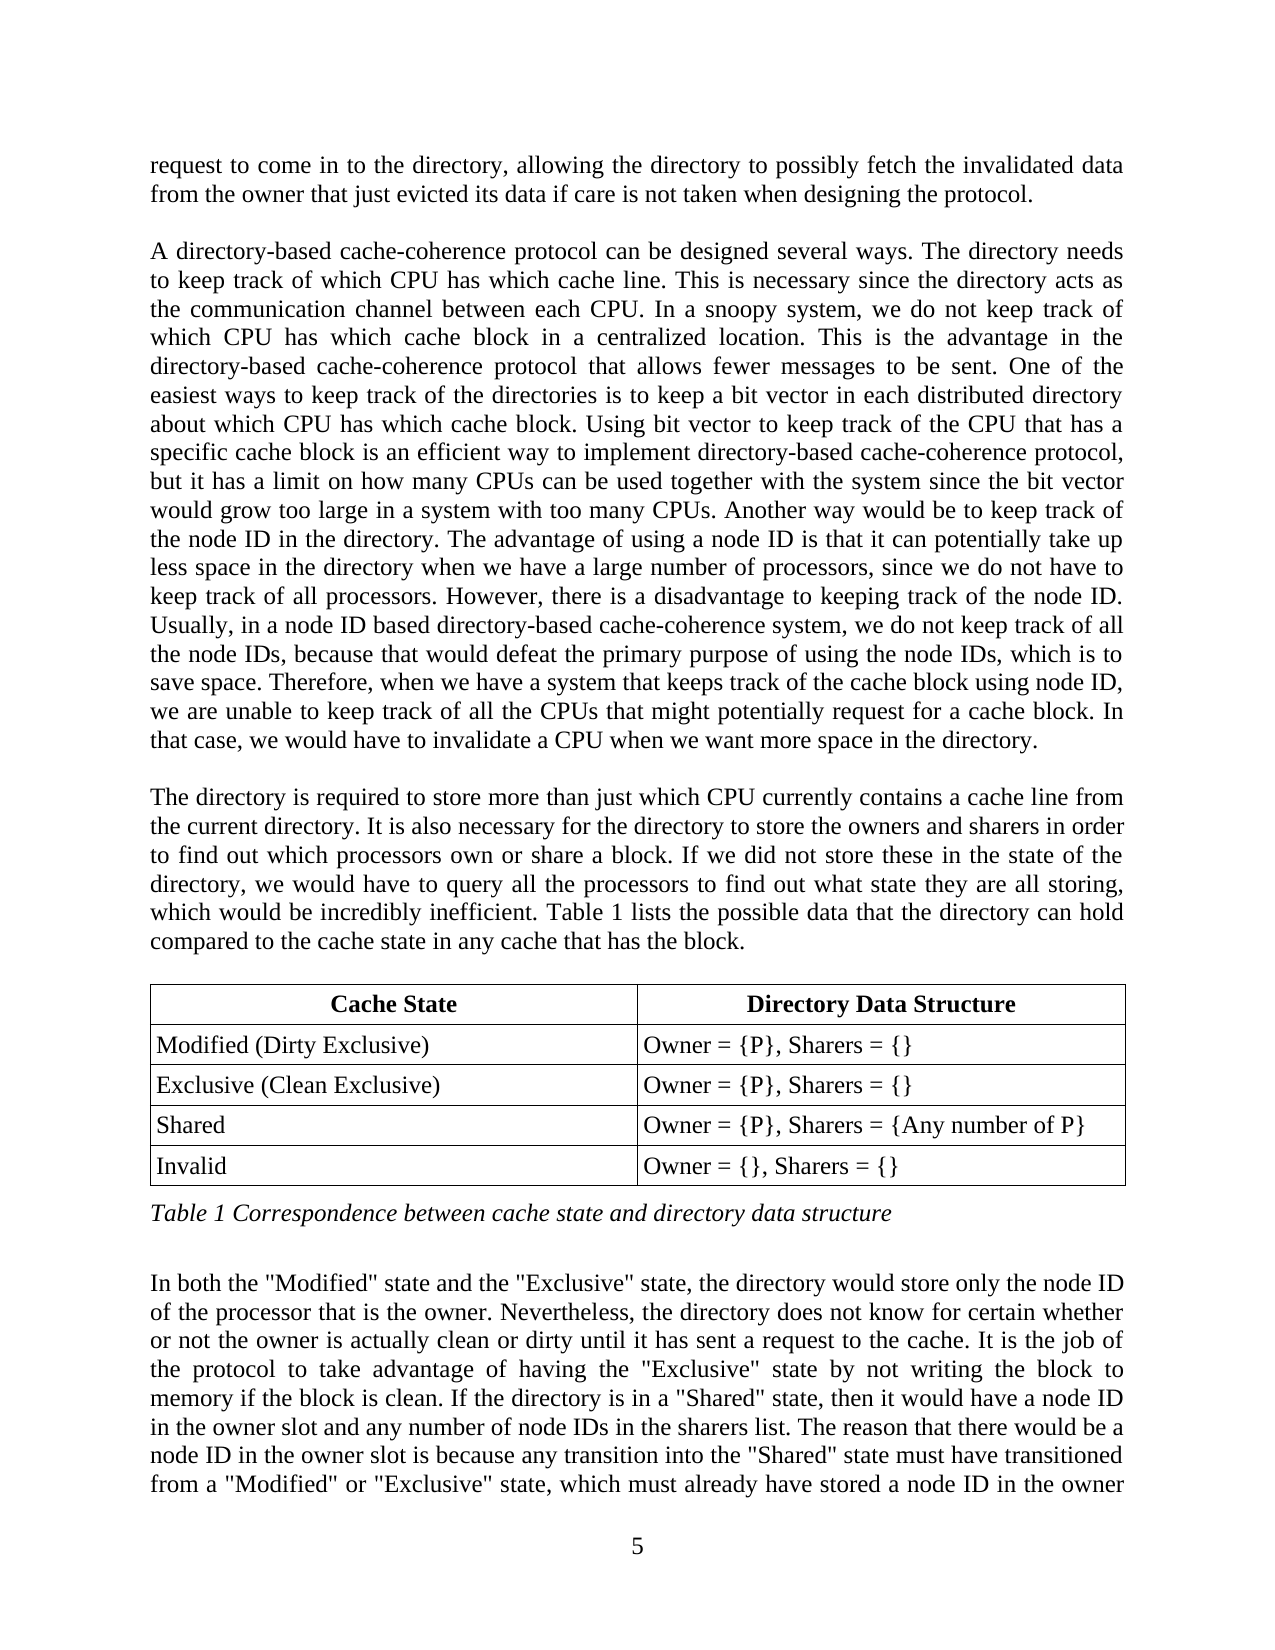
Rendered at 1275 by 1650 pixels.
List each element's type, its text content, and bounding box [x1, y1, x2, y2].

table_cell Exclusive (Clean Exclusive) [151, 1065, 637, 1105]
table_cell Owner = {}, Sharers = {} [638, 1146, 1125, 1185]
table_cell Modified (Dirty Exclusive) [151, 1025, 637, 1064]
text Table 1 Correspondence between cache state and directory data structure [150, 1198, 1125, 1227]
table_cell Shared [151, 1106, 637, 1145]
text A directory-based cache-coherence protocol can be designed several ways. The directory needs to keep track of which CPU has which cache line. This is necessary since the directory acts as the communication channel between each CPU. In a snoopy system, we do not keep track of which CPU has which cache block in a centralized location. This is the advantage in the directory-based cache-coherence protocol that allows fewer messages to be sent. One of the easiest ways to keep track of the directories is to keep a bit vector in each distributed directory about which CPU has which cache block. Using bit vector to keep track of the CPU that has a specific cache block is an efficient way to implement directory-based cache-coherence protocol, but it has a limit on how many CPUs can be used together with the system since the bit vector would grow too large in a system with too many CPUs. Another way would be to keep track of the node ID in the directory. The advantage of using a node ID is that it can potentially take up less space in the directory when we have a large number of processors, since we do not have to keep track of all processors. However, there is a disadvantage to keeping track of the node ID. Usually, in a node ID based directory-based cache-coherence system, we do not keep track of all the node IDs, because that would defeat the primary purpose of using the node IDs, which is to save space. Therefore, when we have a system that keeps track of the cache block using node ID, we are unable to keep track of all the CPUs that might potentially request for a cache block. In that case, we would have to invalidate a CPU when we want more space in the directory. [150, 236, 1125, 754]
text request to come in to the directory, allowing the directory to possibly fetch the invalidated data from the owner that just evicted its data if care is not taken when designing the protocol. [150, 150, 1125, 207]
table_cell Owner = {P}, Sharers = {Any number of P} [638, 1106, 1125, 1145]
text The directory is required to store more than just which CPU currently contains a cache line from the current directory. It is also necessary for the directory to store the owners and sharers in order to find out which processors own or share a block. If we did not store these in the state of the directory, we would have to query all the processors to find out what state they are all storing, which would be incredibly inefficient. Table 1 lists the possible data that the directory can hold compared to the cache state in any cache that has the block. [150, 782, 1125, 955]
table_cell Owner = {P}, Sharers = {} [638, 1025, 1125, 1064]
table_header Directory Data Structure [638, 985, 1125, 1024]
table_header Cache State [151, 985, 637, 1024]
table_cell Invalid [151, 1146, 637, 1185]
text In both the "Modified" state and the "Exclusive" state, the directory would store only the node ID of the processor that is the owner. Nevertheless, the directory does not know for certain whether or not the owner is actually clean or dirty until it has sent a request to the cache. It is the job of the protocol to take advantage of having the "Exclusive" state by not writing the block to memory if the block is clean. If the directory is in a "Shared" state, then it would have a node ID in the owner slot and any number of node IDs in the sharers list. The reason that there would be a node ID in the owner slot is because any transition into the "Shared" state must have transitioned from a "Modified" or "Exclusive" state, which must already have stored a node ID in the owner [150, 1268, 1125, 1498]
table_cell Owner = {P}, Sharers = {} [638, 1065, 1125, 1105]
